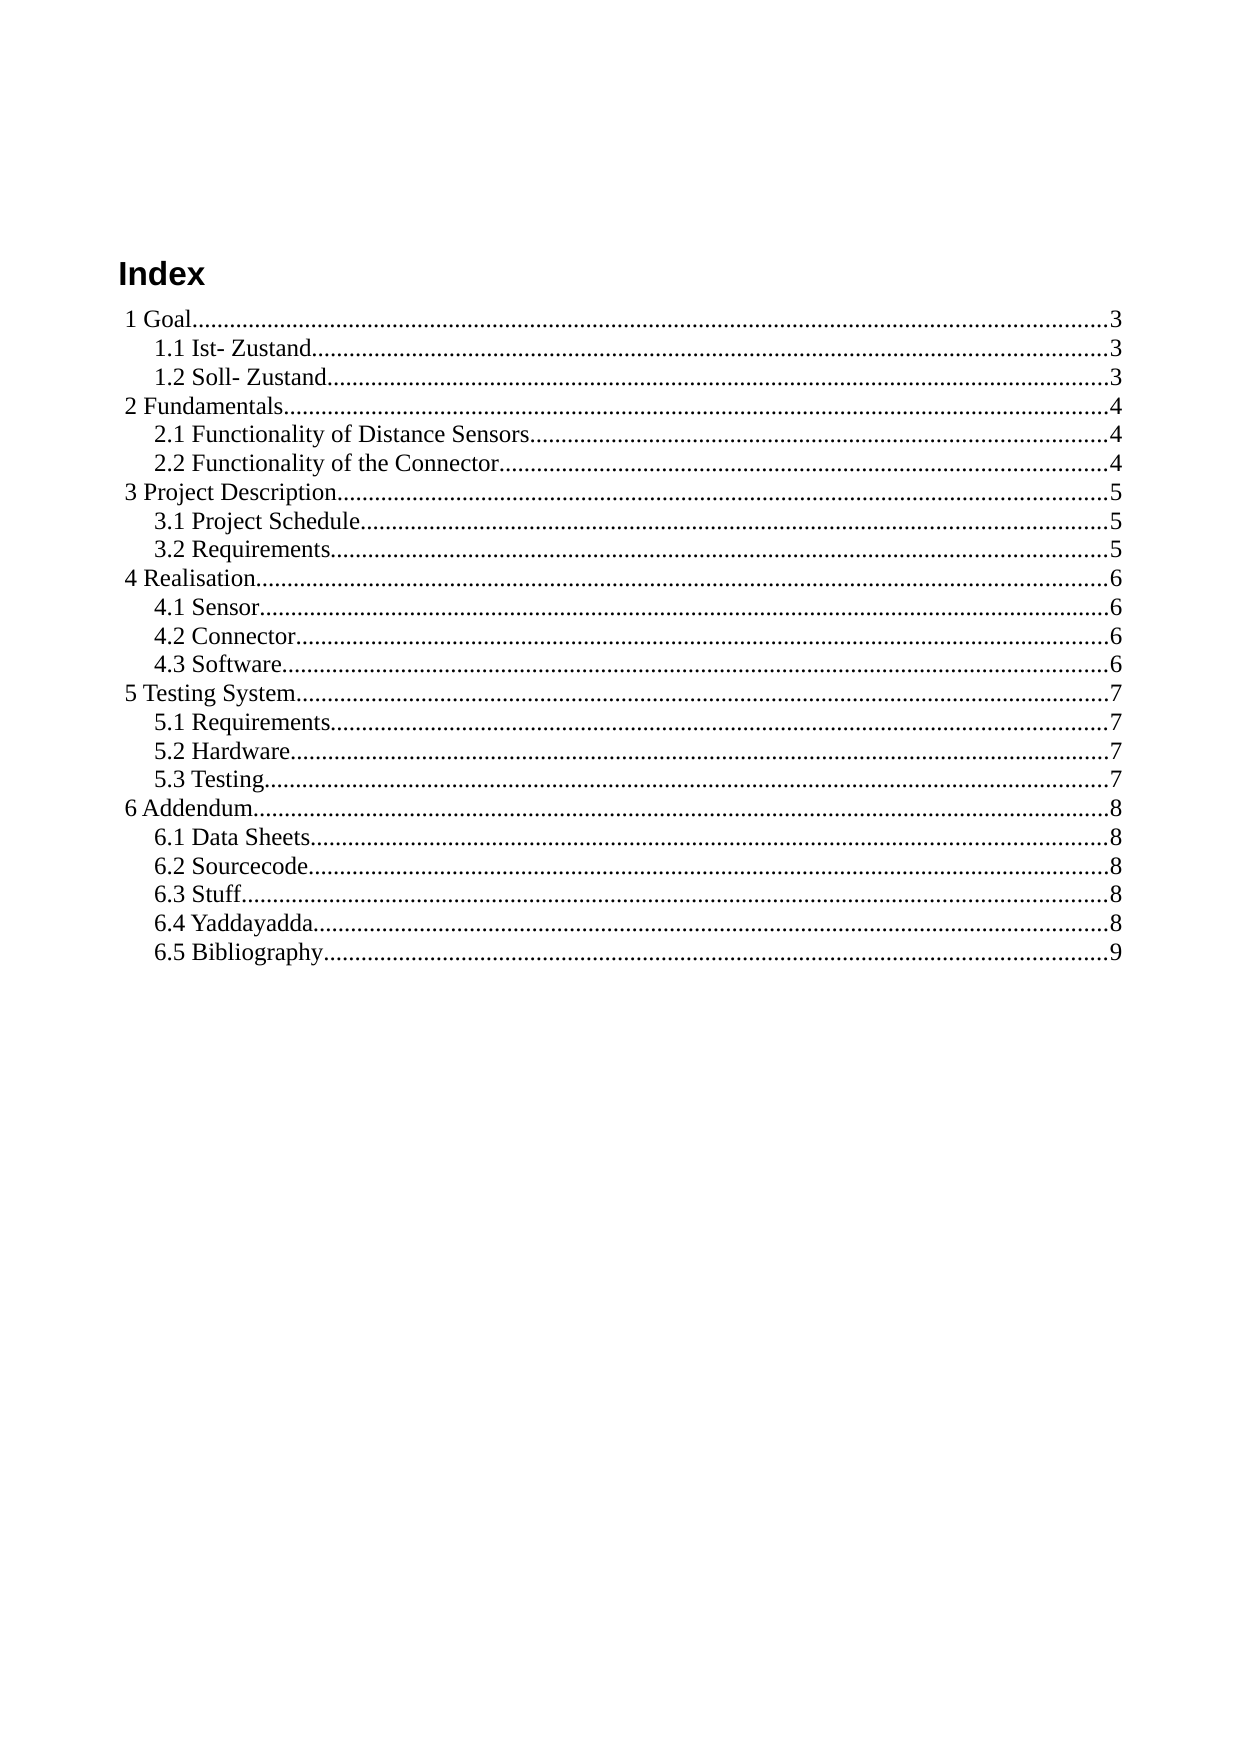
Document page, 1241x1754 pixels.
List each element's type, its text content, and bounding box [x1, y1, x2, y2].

text 2.2 Functionality of the Connector 4 [148, 448, 1122, 477]
text 3 Project Description 5 [118, 477, 1122, 506]
text 4.2 Connector 6 [148, 621, 1122, 649]
text 2.1 Functionality of Distance Sensors 4 [148, 419, 1122, 448]
text 5 Testing System 7 [118, 678, 1122, 707]
text 5.1 Requirements 7 [148, 707, 1122, 736]
text 1.2 Soll- Zustand 3 [148, 362, 1122, 391]
text 3.2 Requirements 5 [148, 534, 1122, 563]
text 6.3 Stuff 8 [148, 879, 1122, 908]
text 6.4 Yaddayadda 8 [148, 908, 1122, 937]
text 5.2 Hardware 7 [148, 736, 1122, 764]
text 6 Addendum 8 [118, 793, 1122, 822]
subtitle Index [118, 253, 1122, 292]
text 5.3 Testing 7 [148, 764, 1122, 793]
text 4 Realisation 6 [118, 563, 1122, 592]
text 2 Fundamentals 4 [118, 391, 1122, 419]
text 6.2 Sourcecode 8 [148, 851, 1122, 879]
text 1 Goal 3 [118, 304, 1122, 333]
text 6.1 Data Sheets 8 [148, 822, 1122, 851]
text 1.1 Ist- Zustand 3 [148, 333, 1122, 362]
text 4.1 Sensor 6 [148, 592, 1122, 621]
text 4.3 Software 6 [148, 649, 1122, 678]
text 3.1 Project Schedule 5 [148, 506, 1122, 534]
text 6.5 Bibliography 9 [148, 937, 1122, 966]
